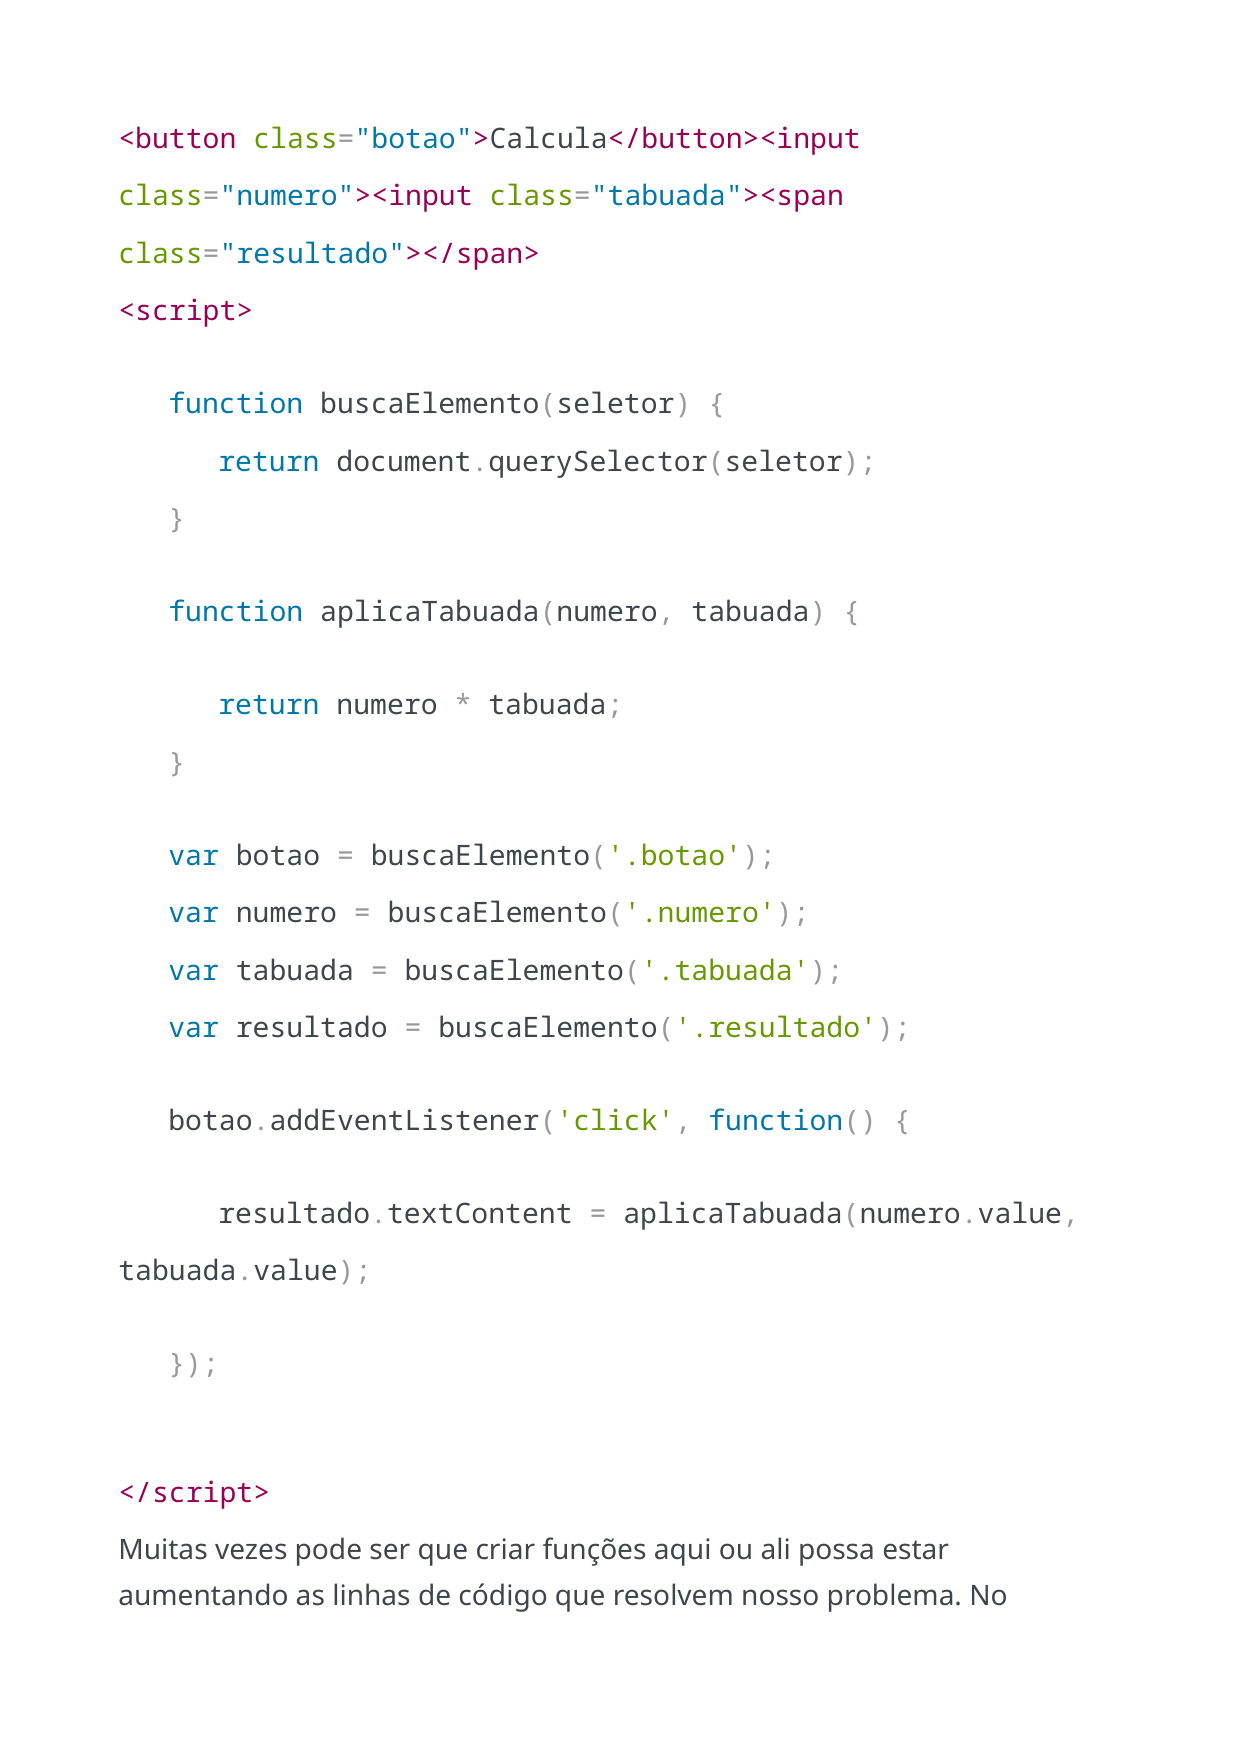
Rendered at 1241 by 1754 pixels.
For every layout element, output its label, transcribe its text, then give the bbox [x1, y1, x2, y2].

text return document.querySelector(seletor); [118, 441, 1122, 479]
text var numero = buscaElemento('.numero'); [118, 892, 1122, 931]
text var resultado = buscaElemento('.resultado'); [118, 1007, 1122, 1046]
text function buscaElemento(seletor) { [118, 383, 1122, 422]
text <script> [118, 291, 1122, 329]
text Muitas vezes pode ser que criar funções aqui ou ali possa estar aumentando as linhas de código que resolvem nosso problema. No [118, 1529, 1122, 1614]
text resultado.textContent = aplicaTabuada(numero.value, tabuada.value); [118, 1193, 1122, 1289]
text var botao = buscaElemento('.botao'); [118, 835, 1122, 873]
text }); [118, 1343, 1122, 1382]
text function aplicaTabuada(numero, tabuada) { [118, 591, 1122, 630]
text return numero * tabuada; [118, 684, 1122, 723]
text } [118, 498, 1122, 537]
text </script> [118, 1472, 1122, 1510]
text <button class="botao">Calcula</button><input class="numero"><input class="tabuada"><span class="resultado"></span> [118, 118, 1122, 271]
text var tabuada = buscaElemento('.tabuada'); [118, 950, 1122, 988]
text } [118, 742, 1122, 780]
text botao.addEventListener('click', function() { [118, 1100, 1122, 1138]
